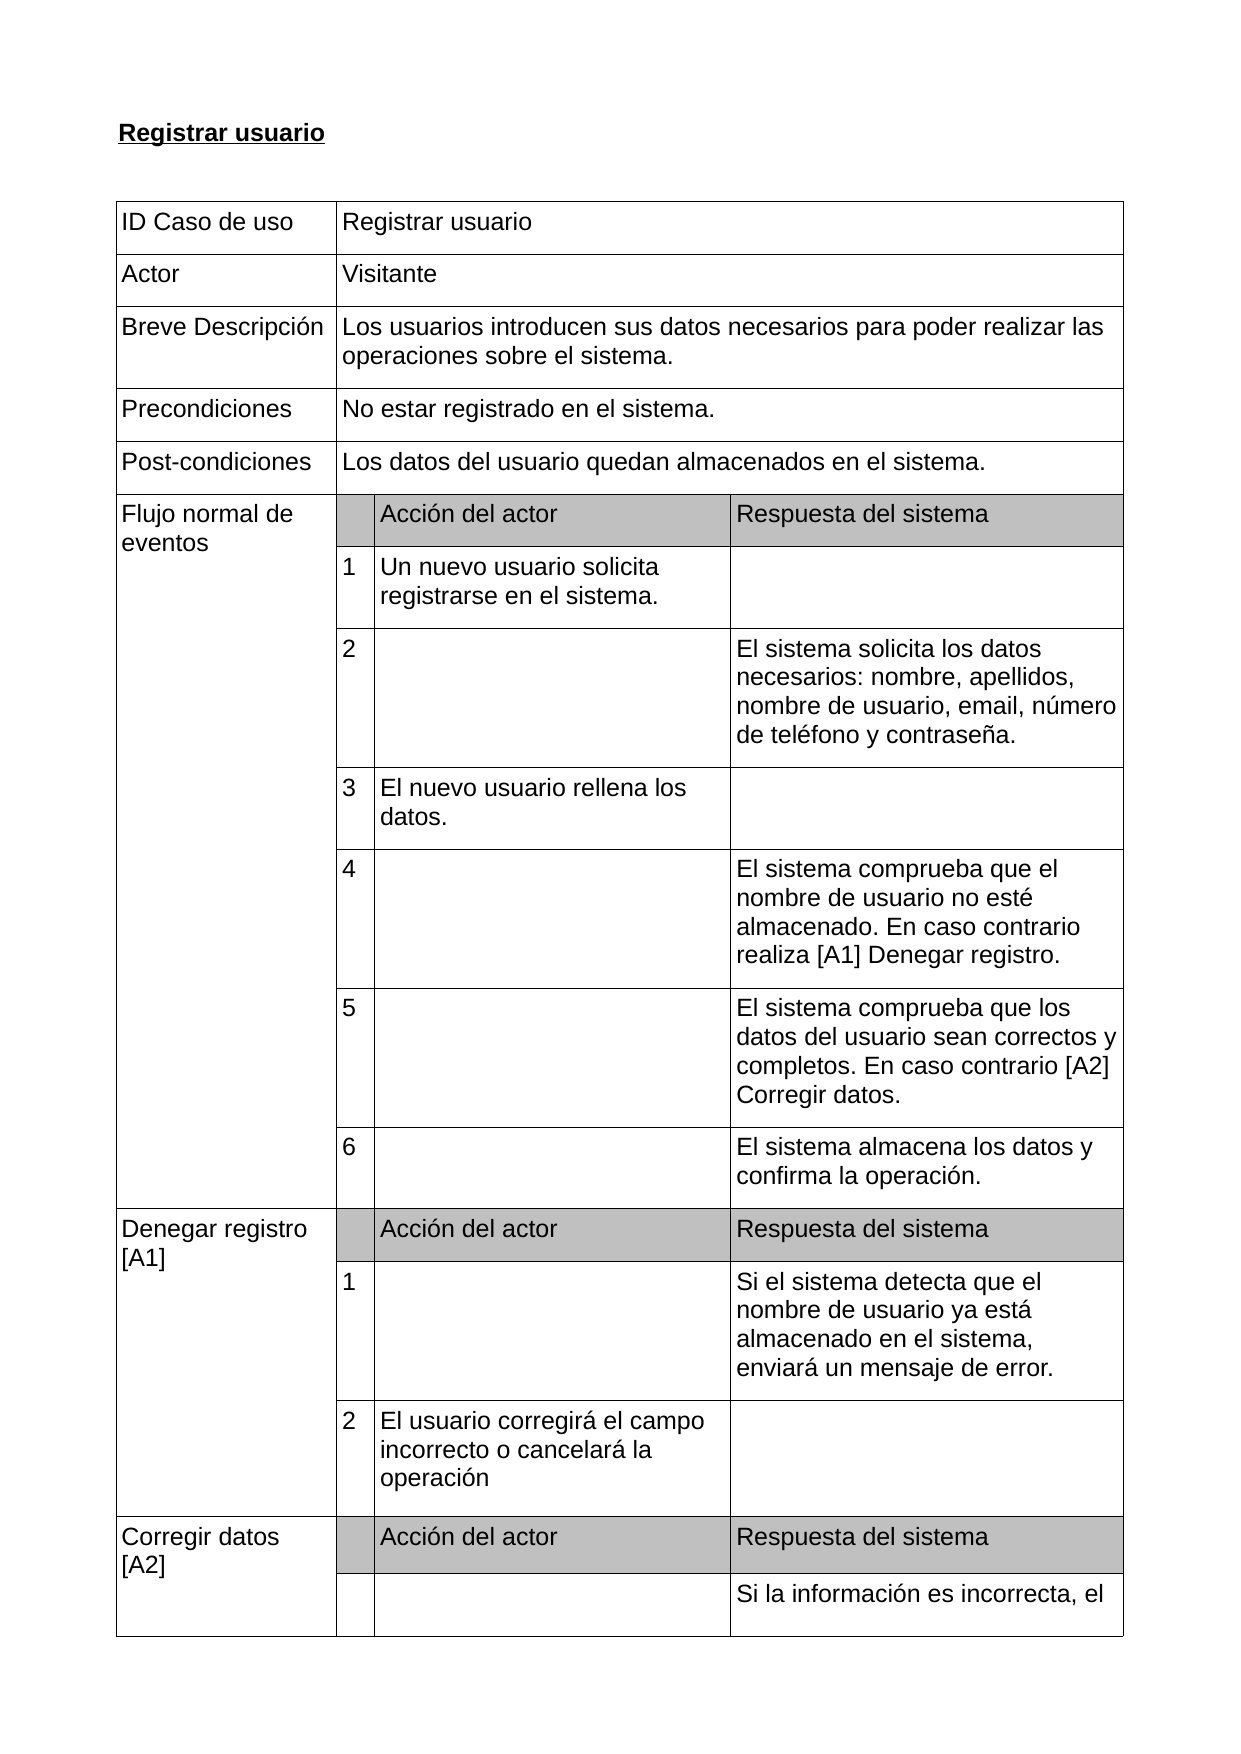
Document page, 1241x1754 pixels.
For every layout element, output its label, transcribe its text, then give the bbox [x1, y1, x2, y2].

table_cell Acción del actor [375, 1517, 730, 1573]
table_cell 4 [337, 850, 374, 987]
table_cell El sistema comprueba que el nombre de usuario no esté almacenado. En caso contrario realiza [A1] Denegar registro. [731, 850, 1123, 987]
table_cell 2 [337, 1401, 374, 1516]
table_cell Corregir datos [A2] [117, 1517, 336, 1636]
table_cell [375, 629, 730, 767]
table_cell [731, 1401, 1123, 1516]
table_cell [337, 1517, 374, 1573]
table_cell [337, 495, 374, 546]
table_cell El sistema comprueba que los datos del usuario sean correctos y completos. En caso contrario [A2] Corregir datos. [731, 989, 1123, 1127]
table_cell Denegar registro [A1] [117, 1209, 336, 1516]
table_cell Visitante [337, 255, 1123, 306]
table_header ID Caso de uso [117, 202, 336, 253]
table_cell El usuario corregirá el campo incorrecto o cancelará la operación [375, 1401, 730, 1516]
table_cell Flujo normal de eventos [117, 495, 336, 1208]
table_cell [375, 1574, 730, 1636]
table_cell Actor [117, 255, 336, 306]
table_cell [375, 850, 730, 987]
table_cell Un nuevo usuario solicita registrarse en el sistema. [375, 547, 730, 628]
table_cell 5 [337, 989, 374, 1127]
table_cell Los datos del usuario quedan almacenados en el sistema. [337, 442, 1123, 493]
table_cell 6 [337, 1128, 374, 1208]
table_cell Respuesta del sistema [731, 1209, 1123, 1261]
table_cell Si la información es incorrecta, el [731, 1574, 1123, 1636]
table_cell [337, 1209, 374, 1261]
table_cell [731, 768, 1123, 848]
table_cell 2 [337, 629, 374, 767]
table_cell El nuevo usuario rellena los datos. [375, 768, 730, 848]
table_cell Si el sistema detecta que el nombre de usuario ya está almacenado en el sistema, enviará un mensaje de error. [731, 1262, 1123, 1400]
table_cell Los usuarios introducen sus datos necesarios para poder realizar las operaciones sobre el sistema. [337, 307, 1123, 388]
table_cell Respuesta del sistema [731, 495, 1123, 546]
table_cell Acción del actor [375, 495, 730, 546]
table_cell 3 [337, 768, 374, 848]
table_cell [337, 1574, 374, 1636]
table_cell Precondiciones [117, 389, 336, 441]
table_cell [375, 1262, 730, 1400]
table_header Registrar usuario [337, 202, 1123, 253]
table_cell Acción del actor [375, 1209, 730, 1261]
table_cell Respuesta del sistema [731, 1517, 1123, 1573]
table_cell El sistema almacena los datos y confirma la operación. [731, 1128, 1123, 1208]
table_cell [375, 1128, 730, 1208]
table_cell [375, 989, 730, 1127]
table_cell Post-condiciones [117, 442, 336, 493]
table_cell Breve Descripción [117, 307, 336, 388]
table_cell [731, 547, 1123, 628]
table_cell 1 [337, 547, 374, 628]
table_cell 1 [337, 1262, 374, 1400]
table_cell No estar registrado en el sistema. [337, 389, 1123, 441]
text Registrar usuario [118, 118, 1122, 147]
table_cell El sistema solicita los datos necesarios: nombre, apellidos, nombre de usuario, email, número de teléfono y contraseña. [731, 629, 1123, 767]
